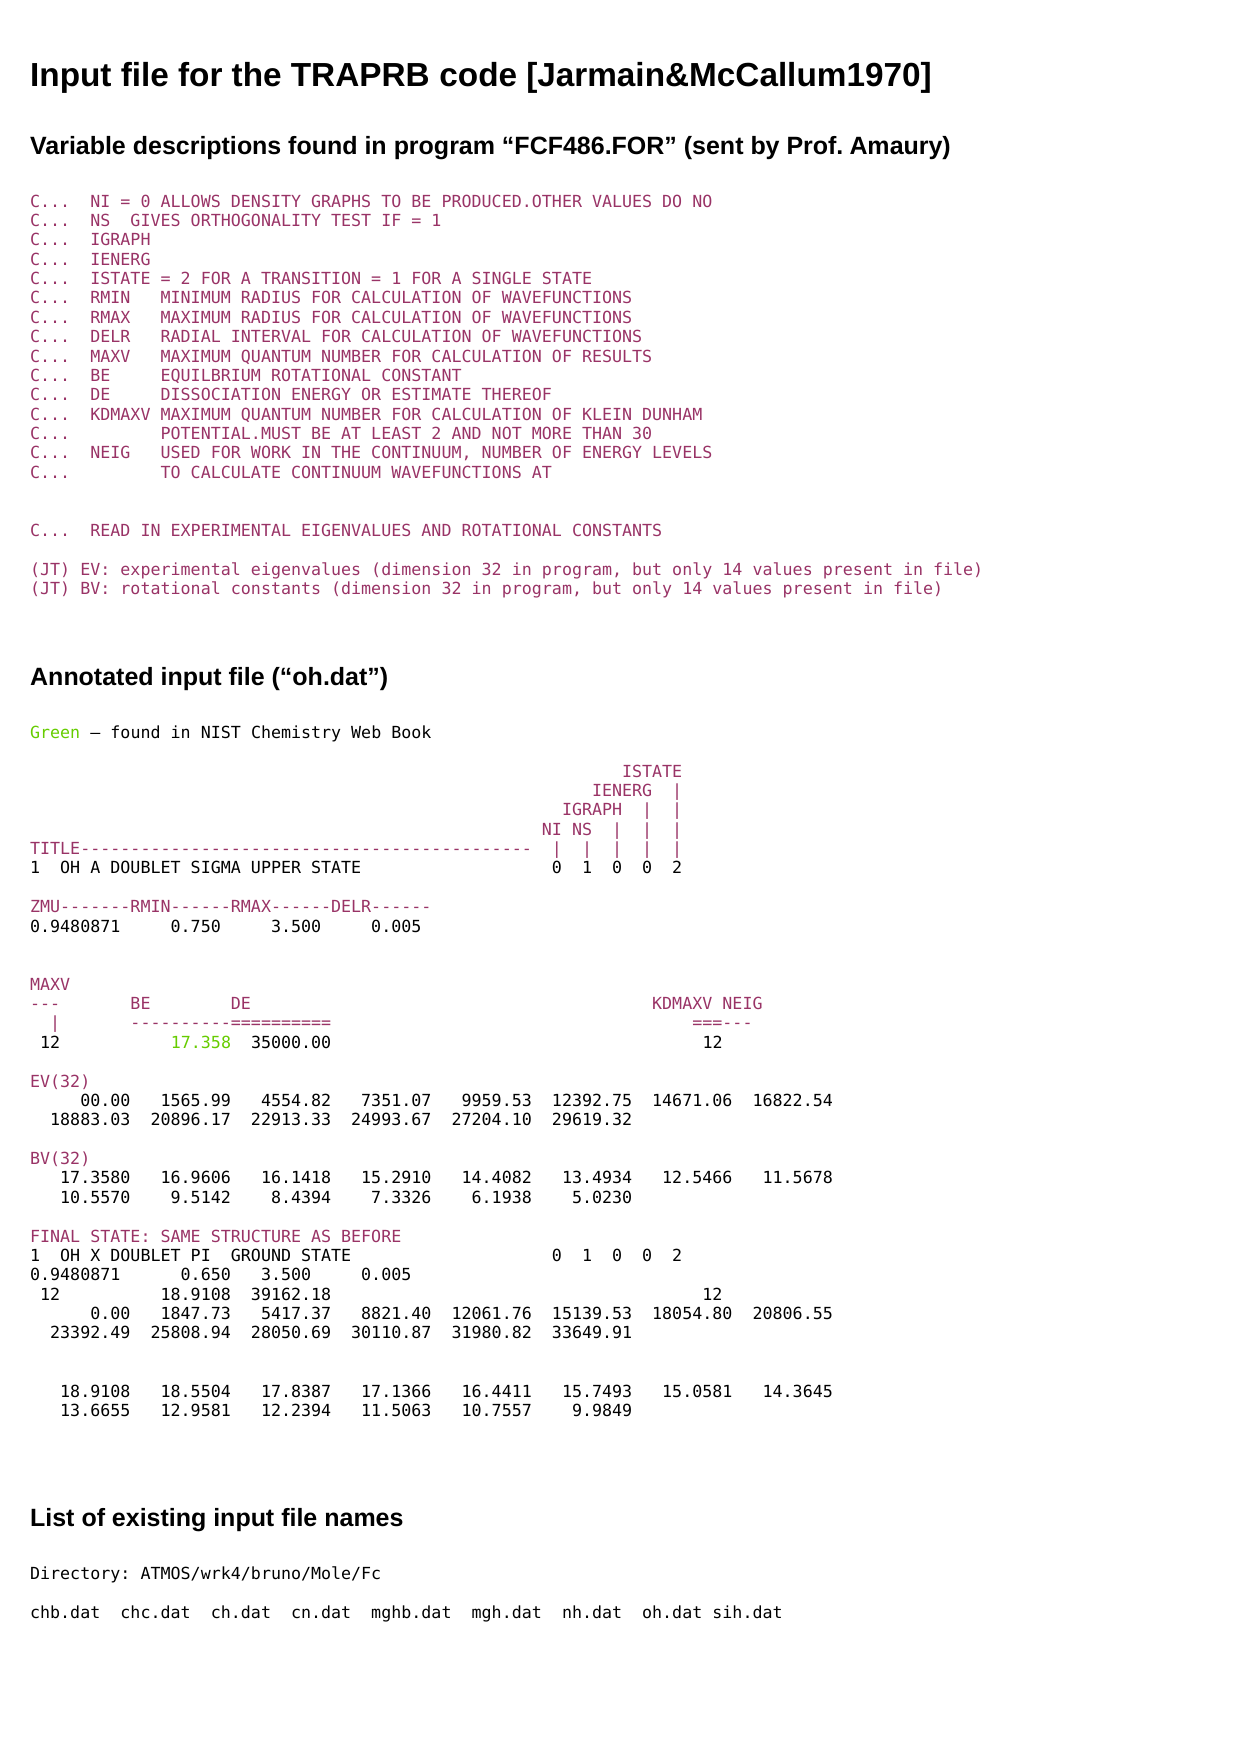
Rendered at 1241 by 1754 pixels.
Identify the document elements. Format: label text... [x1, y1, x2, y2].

text --- BE DE KDMAXV NEIG [30, 994, 1211, 1013]
text FINAL STATE: SAME STRUCTURE AS BEFORE [30, 1227, 1211, 1246]
text NI NS | | | [30, 820, 1211, 839]
text C... TO CALCULATE CONTINUUM WAVEFUNCTIONS AT [30, 463, 1211, 482]
subtitle Input file for the TRAPRB code [Jarmain&McCallum1970] [30, 55, 1211, 93]
text C... IGRAPH [30, 230, 1211, 250]
subtitle Annotated input file (“oh.dat”) [30, 662, 1211, 691]
text C... RMAX MAXIMUM RADIUS FOR CALCULATION OF WAVEFUNCTIONS [30, 308, 1211, 327]
text C... IENERG [30, 250, 1211, 269]
text 1 OH A DOUBLET SIGMA UPPER STATE 0 1 0 0 2 [30, 858, 1211, 878]
text Green – found in NIST Chemistry Web Book [30, 723, 1211, 742]
text ZMU-------RMIN------RMAX------DELR------ [30, 897, 1211, 917]
text C... DELR RADIAL INTERVAL FOR CALCULATION OF WAVEFUNCTIONS [30, 327, 1211, 347]
text 00.00 1565.99 4554.82 7351.07 9959.53 12392.75 14671.06 16822.54 [30, 1091, 1211, 1110]
text BV(32) [30, 1149, 1211, 1168]
text IGRAPH | | [30, 800, 1211, 820]
text C... NS GIVES ORTHOGONALITY TEST IF = 1 [30, 211, 1211, 230]
text ISTATE [30, 762, 1211, 781]
text 12 18.9108 39162.18 12 [30, 1285, 1211, 1304]
text C... POTENTIAL.MUST BE AT LEAST 2 AND NOT MORE THAN 30 [30, 424, 1211, 443]
text C... ISTATE = 2 FOR A TRANSITION = 1 FOR A SINGLE STATE [30, 269, 1211, 288]
text C... READ IN EXPERIMENTAL EIGENVALUES AND ROTATIONAL CONSTANTS [30, 521, 1211, 540]
text 18.9108 18.5504 17.8387 17.1366 16.4411 15.7493 15.0581 14.3645 [30, 1382, 1211, 1401]
text TITLE--------------------------------------------- | | | | | [30, 839, 1211, 858]
text 0.9480871 0.650 3.500 0.005 [30, 1265, 1211, 1285]
subtitle Variable descriptions found in program “FCF486.FOR” (sent by Prof. Amaury) [30, 131, 1211, 160]
text 0.00 1847.73 5417.37 8821.40 12061.76 15139.53 18054.80 20806.55 [30, 1304, 1211, 1323]
text chb.dat chc.dat ch.dat cn.dat mghb.dat mgh.dat nh.dat oh.dat sih.dat [30, 1603, 1211, 1622]
text 0.9480871 0.750 3.500 0.005 [30, 917, 1211, 936]
text 18883.03 20896.17 22913.33 24993.67 27204.10 29619.32 [30, 1110, 1211, 1130]
text C... MAXV MAXIMUM QUANTUM NUMBER FOR CALCULATION OF RESULTS [30, 347, 1211, 366]
text 17.3580 16.9606 16.1418 15.2910 14.4082 13.4934 12.5466 11.5678 [30, 1168, 1211, 1188]
text C... KDMAXV MAXIMUM QUANTUM NUMBER FOR CALCULATION OF KLEIN DUNHAM [30, 405, 1211, 424]
subtitle List of existing input file names [30, 1503, 1211, 1532]
text C... RMIN MINIMUM RADIUS FOR CALCULATION OF WAVEFUNCTIONS [30, 288, 1211, 308]
text 12 17.358 35000.00 12 [30, 1033, 1211, 1052]
text (JT) BV: rotational constants (dimension 32 in program, but only 14 values present in file) [30, 579, 1211, 598]
text Directory: ATMOS/wrk4/bruno/Mole/Fc [30, 1564, 1211, 1583]
text (JT) EV: experimental eigenvalues (dimension 32 in program, but only 14 values present in file) [30, 560, 1211, 579]
text C... NI = 0 ALLOWS DENSITY GRAPHS TO BE PRODUCED.OTHER VALUES DO NO [30, 192, 1211, 211]
text EV(32) [30, 1072, 1211, 1091]
text 13.6655 12.9581 12.2394 11.5063 10.7557 9.9849 [30, 1401, 1211, 1420]
text C... BE EQUILBRIUM ROTATIONAL CONSTANT [30, 366, 1211, 385]
text C... NEIG USED FOR WORK IN THE CONTINUUM, NUMBER OF ENERGY LEVELS [30, 443, 1211, 463]
text IENERG | [30, 781, 1211, 800]
text 10.5570 9.5142 8.4394 7.3326 6.1938 5.0230 [30, 1188, 1211, 1207]
text 23392.49 25808.94 28050.69 30110.87 31980.82 33649.91 [30, 1323, 1211, 1343]
text 1 OH X DOUBLET PI GROUND STATE 0 1 0 0 2 [30, 1246, 1211, 1265]
text | ----------========== ===--- [30, 1013, 1211, 1033]
text MAXV [30, 975, 1211, 994]
text C... DE DISSOCIATION ENERGY OR ESTIMATE THEREOF [30, 385, 1211, 405]
